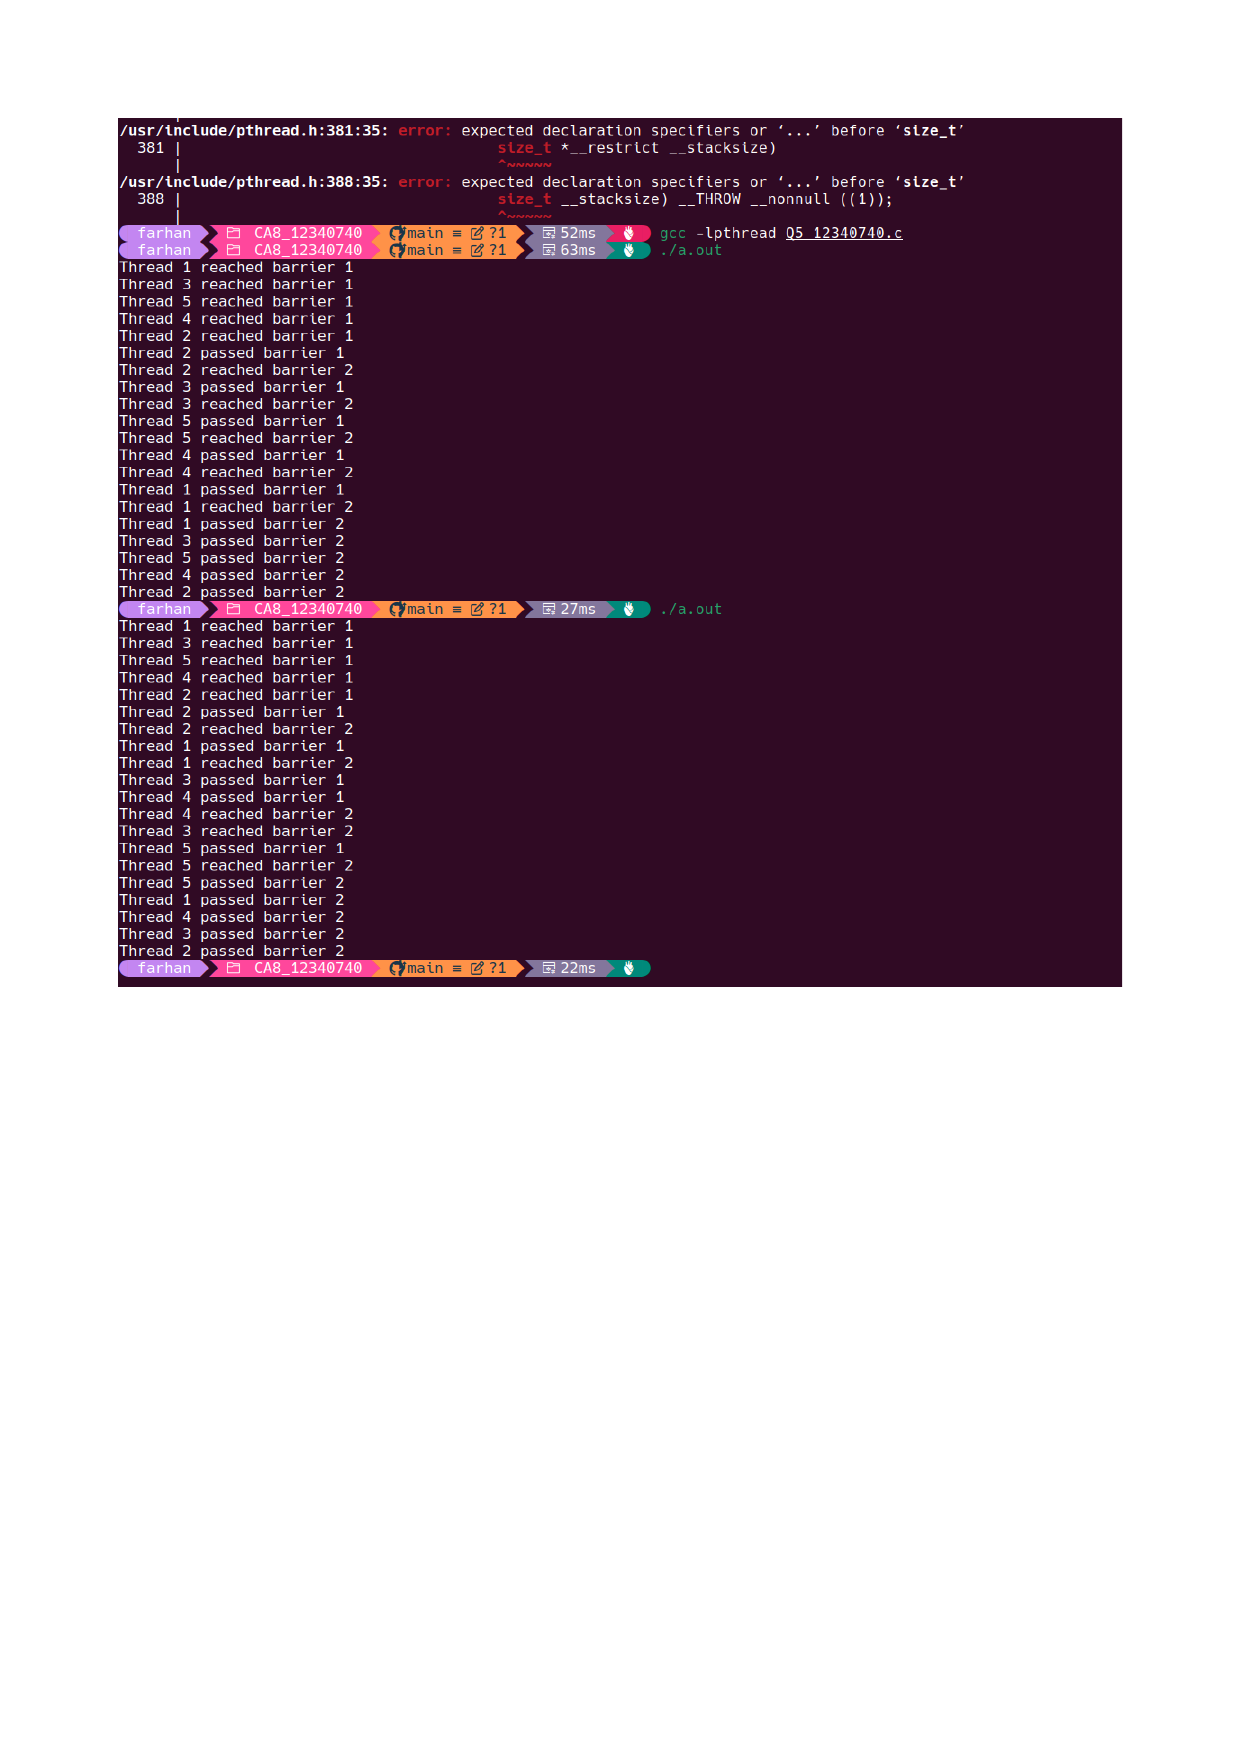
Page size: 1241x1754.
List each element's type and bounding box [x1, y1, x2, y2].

picture [118, 118, 1123, 987]
